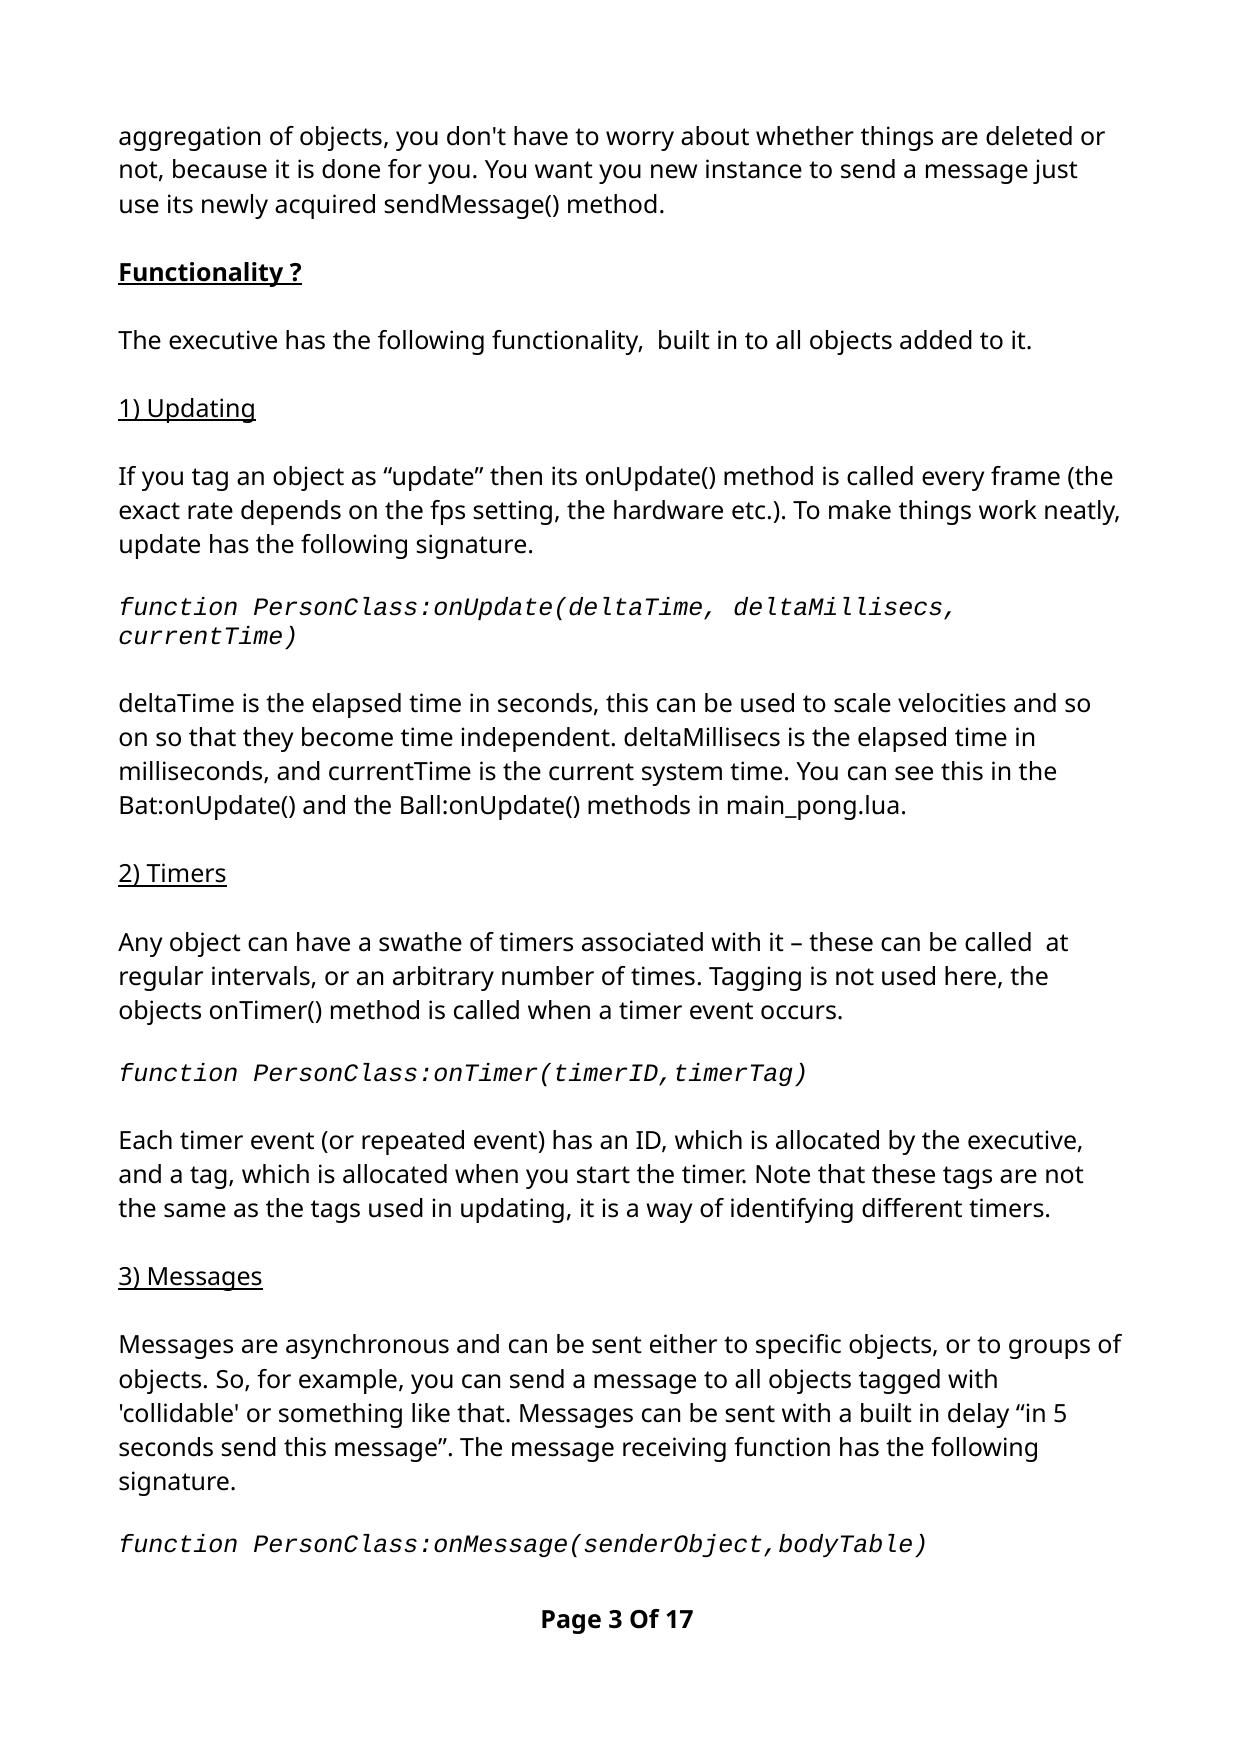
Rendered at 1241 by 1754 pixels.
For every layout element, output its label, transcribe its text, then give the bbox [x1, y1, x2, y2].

text Any object can have a swathe of timers associated with it – these can be called at regular intervals, or an arbitrary number of times. Tagging is not used here, the objects onTimer() method is called when a timer event occurs. [118, 924, 1122, 1026]
text function PersonClass:onUpdate(deltaTime, deltaMillisecs, currentTime) [118, 595, 1122, 652]
text If you tag an object as “update” then its onUpdate() method is called every frame (the exact rate depends on the fps setting, the hardware etc.). To make things work neatly, update has the following signature. [118, 459, 1122, 561]
text Each timer event (or repeated event) has an ID, which is allocated by the executive, and a tag, which is allocated when you start the timer. Note that these tags are not the same as the tags used in updating, it is a way of identifying different timers. [118, 1123, 1122, 1225]
text 2) Timers [118, 856, 1122, 890]
text 1) Updating [118, 391, 1122, 425]
text Functionality ? [118, 254, 1122, 288]
text The executive has the following functionality, built in to all objects added to it. [118, 322, 1122, 357]
text 3) Messages [118, 1259, 1122, 1293]
text function PersonClass:onMessage(senderObject,bodyTable) [118, 1532, 1122, 1560]
text deltaTime is the elapsed time in seconds, this can be used to scale velocities and so on so that they become time independent. deltaMillisecs is the elapsed time in milliseconds, and currentTime is the current system time. You can see this in the Bat:onUpdate() and the Ball:onUpdate() methods in main_pong.lua. [118, 686, 1122, 822]
text function PersonClass:onTimer(timerID,timerTag) [118, 1060, 1122, 1089]
text Messages are asynchronous and can be sent either to specific objects, or to groups of objects. So, for example, you can send a message to all objects tagged with 'collidable' or something like that. Messages can be sent with a built in delay “in 5 seconds send this message”. The message receiving function has the following signature. [118, 1327, 1122, 1497]
text aggregation of objects, you don't have to worry about whether things are deleted or not, because it is done for you. You want you new instance to send a message just use its newly acquired sendMessage() method. [118, 118, 1122, 220]
